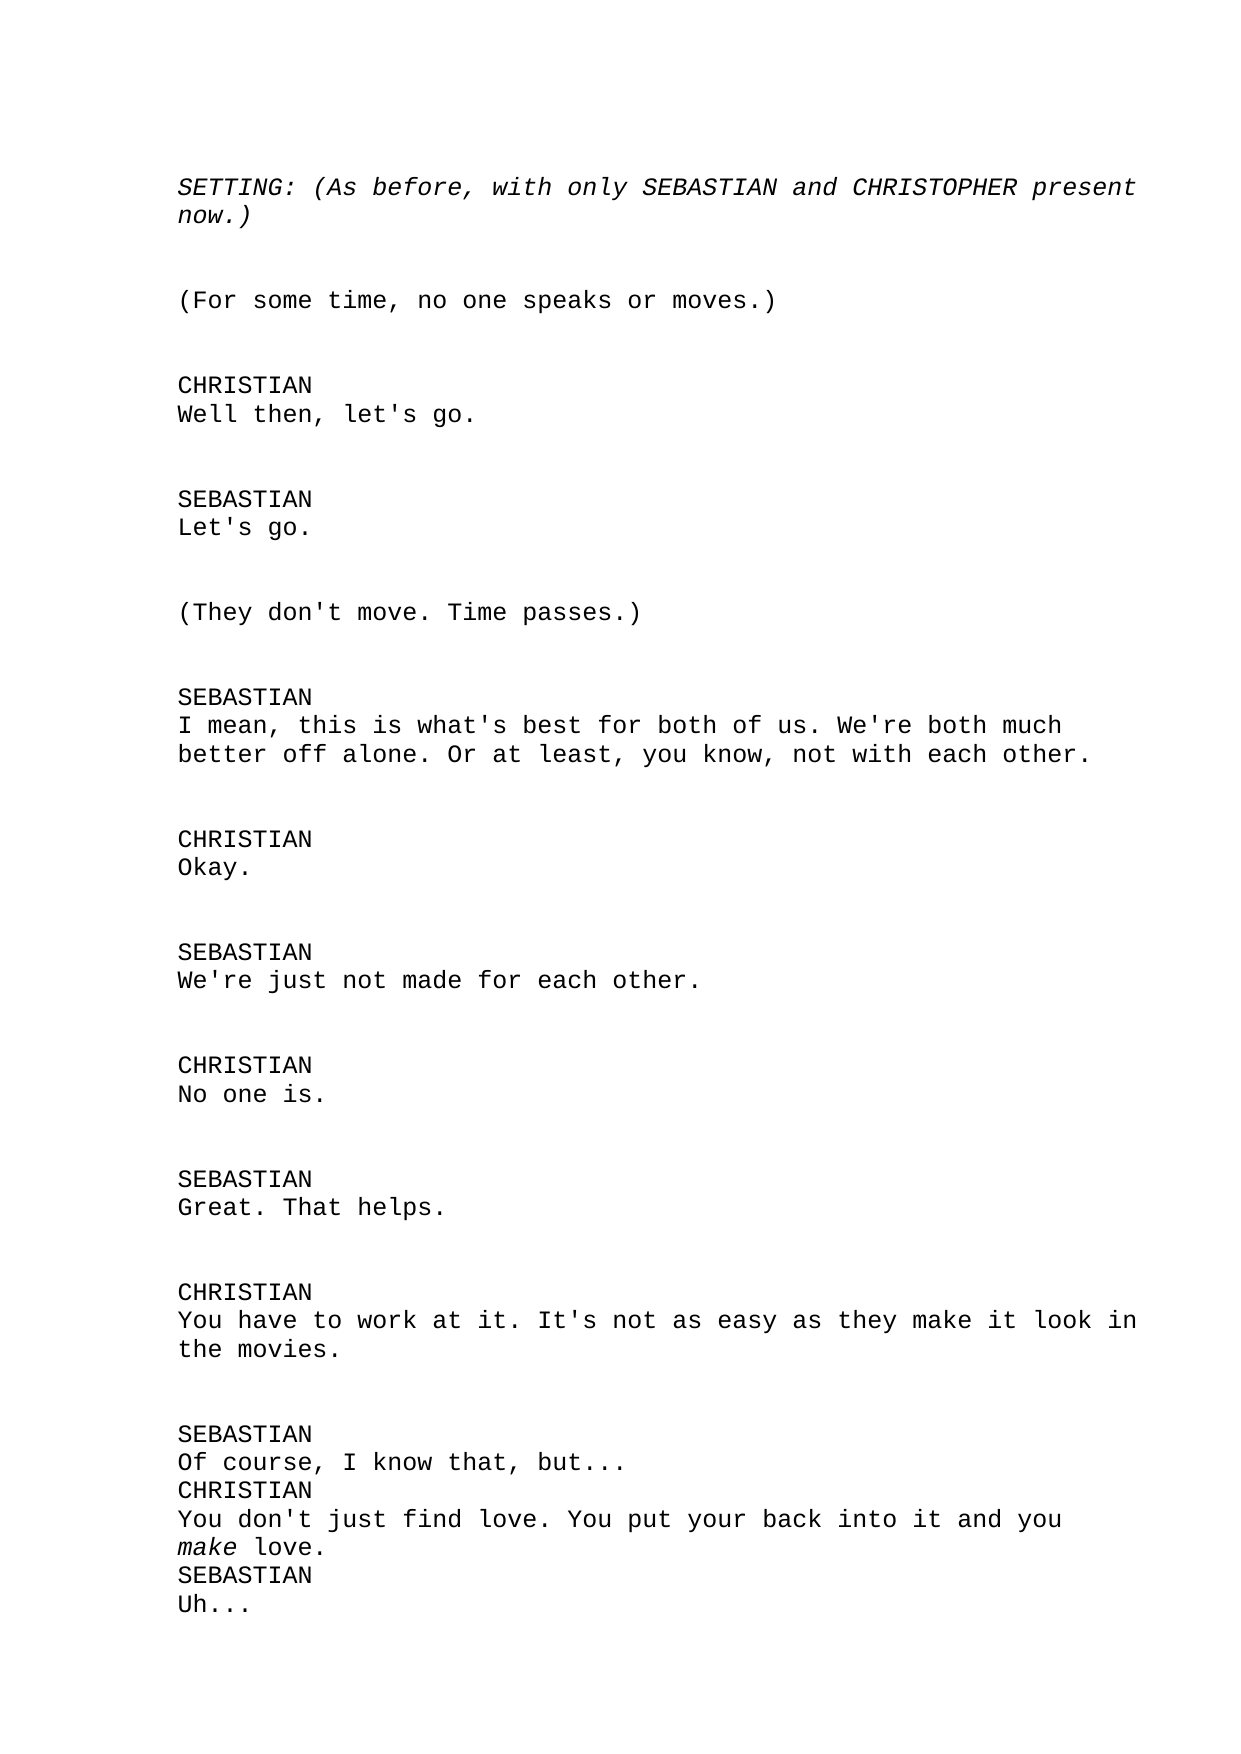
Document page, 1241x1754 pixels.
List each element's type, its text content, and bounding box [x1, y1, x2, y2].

text CHRISTIAN [327, 826, 1152, 855]
text I mean, this is what's best for both of us. We're both much better off alone. Or at least, you know, not with each other. [1077, 713, 1152, 770]
text CHRISTIAN [327, 1053, 1152, 1081]
text Great. That helps. [462, 1195, 1152, 1223]
text CHRISTIAN [327, 373, 1152, 401]
text You have to work at it. It's not as easy as they make it look in the movies. [357, 1308, 1152, 1365]
text CHRISTIAN [327, 1280, 1152, 1308]
text SEBASTIAN [327, 685, 1152, 713]
text No one is. [342, 1081, 1152, 1110]
text Uh... [267, 1591, 1152, 1620]
text Well then, let's go. [492, 401, 1152, 430]
text (They don't move. Time passes.) [657, 600, 1152, 628]
text CHRISTIAN [327, 1478, 1152, 1506]
text SEBASTIAN [327, 1421, 1152, 1450]
text You don't just find love. You put your back into it and you make love. [342, 1506, 1152, 1563]
text SEBASTIAN [327, 486, 1152, 515]
text Okay. [267, 855, 1152, 883]
text We're just not made for each other. [717, 968, 1152, 996]
text SEBASTIAN [327, 1166, 1152, 1195]
text (For some time, no one speaks or moves.) [792, 288, 1152, 316]
text Of course, I know that, but... [642, 1450, 1152, 1478]
text SETTING: (As before, with only SEBASTIAN and CHRISTOPHER present now.) [267, 175, 1152, 231]
text SEBASTIAN [327, 1563, 1152, 1591]
text SEBASTIAN [327, 940, 1152, 968]
text Let's go. [327, 515, 1152, 543]
